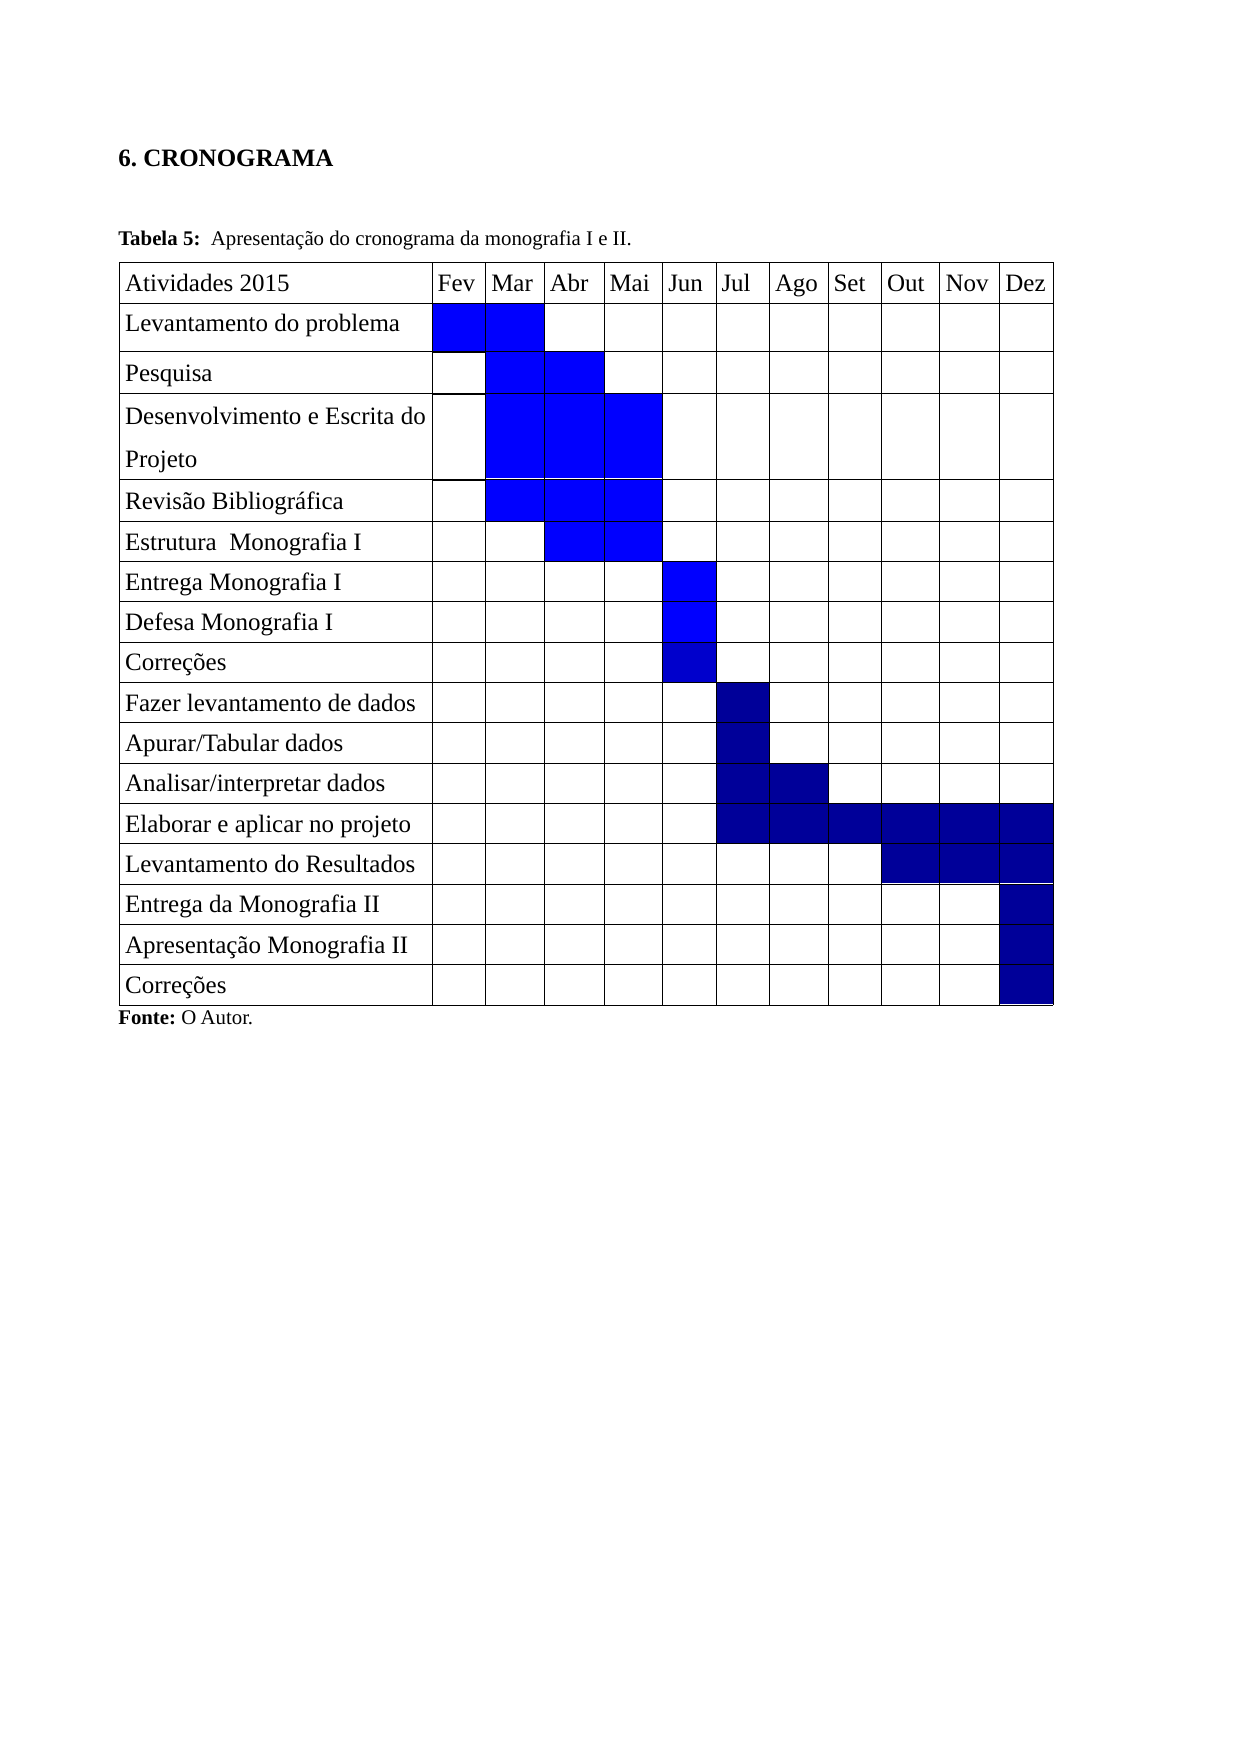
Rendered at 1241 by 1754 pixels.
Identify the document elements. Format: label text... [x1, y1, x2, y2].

table_cell [829, 764, 881, 803]
table_header Mar [486, 263, 544, 302]
table_cell Entrega da Monografia II [120, 885, 432, 924]
table_cell [717, 304, 769, 351]
table_cell [882, 304, 939, 351]
table_cell [486, 804, 544, 843]
table_cell [882, 925, 939, 964]
table_cell [433, 723, 485, 763]
table_cell [940, 764, 999, 803]
table_cell [545, 480, 604, 521]
table_cell [663, 602, 716, 642]
table_cell [663, 522, 716, 561]
table_cell [1000, 643, 1053, 682]
table_cell [770, 804, 828, 843]
table_cell [663, 804, 716, 843]
table_cell [486, 602, 544, 642]
table_cell [433, 764, 485, 803]
table_cell [605, 352, 662, 393]
table_cell Correções [120, 643, 432, 682]
table_cell [717, 480, 769, 521]
table_header Jun [663, 263, 716, 302]
table_cell [717, 965, 769, 1004]
table_cell Estrutura Monografia I [120, 522, 432, 561]
table_header Jul [717, 263, 769, 302]
table_cell Defesa Monografia I [120, 602, 432, 642]
table_cell [545, 602, 604, 642]
table_cell [486, 522, 544, 561]
table_cell Revisão Bibliográfica [120, 480, 432, 521]
table_cell [605, 764, 662, 803]
table_cell [882, 562, 939, 601]
table_cell [1000, 844, 1053, 883]
table_cell [882, 602, 939, 642]
table_cell [770, 480, 828, 521]
table_cell [605, 480, 662, 521]
table_cell [940, 804, 999, 843]
table_cell [605, 804, 662, 843]
table_cell [545, 844, 604, 883]
table_cell [433, 353, 485, 393]
table_cell [1000, 925, 1053, 964]
table_cell [486, 480, 544, 521]
table_cell [882, 965, 939, 1004]
table_cell [605, 602, 662, 642]
table_cell [433, 844, 485, 883]
table_cell [940, 925, 999, 964]
table_cell [717, 562, 769, 601]
table_cell [829, 394, 881, 478]
table_cell [717, 844, 769, 883]
table_cell [717, 683, 769, 722]
table_cell [545, 885, 604, 924]
table_cell [486, 965, 544, 1004]
table_cell [433, 925, 485, 964]
table_cell [829, 925, 881, 964]
table_cell [663, 844, 716, 883]
table_cell [433, 395, 485, 478]
table_cell [770, 602, 828, 642]
table_cell [882, 352, 939, 393]
table_cell Entrega Monografia I [120, 562, 432, 601]
table_cell [433, 643, 485, 682]
table_cell [940, 562, 999, 601]
table_cell [829, 562, 881, 601]
table_cell [1000, 352, 1053, 393]
table_cell Levantamento do Resultados [120, 844, 432, 883]
table_cell [486, 885, 544, 924]
table_cell [882, 844, 939, 883]
table_cell [663, 764, 716, 803]
table_cell [545, 764, 604, 803]
table_header Fev [433, 263, 485, 302]
table_cell [486, 764, 544, 803]
table_cell [882, 723, 939, 763]
text Tabela 5: Apresentação do cronograma da monografia I e II. [118, 226, 1122, 250]
table_cell [545, 643, 604, 682]
table_cell [663, 965, 716, 1004]
table_cell [486, 844, 544, 883]
table_cell Analisar/interpretar dados [120, 764, 432, 803]
table_cell [605, 394, 662, 478]
table_cell [940, 844, 999, 883]
table_cell [829, 602, 881, 642]
table_cell [829, 304, 881, 351]
table_cell [1000, 764, 1053, 803]
table_cell Apresentação Monografia II [120, 925, 432, 964]
table_cell [1000, 885, 1053, 924]
table_cell [829, 522, 881, 561]
table_cell [1000, 304, 1053, 351]
table_cell [717, 723, 769, 763]
table_cell [545, 304, 604, 351]
table_cell [940, 522, 999, 561]
table_cell [486, 683, 544, 722]
table_cell [770, 844, 828, 883]
table_cell [433, 602, 485, 642]
table_cell [770, 885, 828, 924]
table_cell [940, 602, 999, 642]
table_cell [605, 723, 662, 763]
table_cell [486, 723, 544, 763]
table_cell [1000, 522, 1053, 561]
table_cell [717, 764, 769, 803]
table_cell [433, 885, 485, 924]
table_cell [433, 304, 485, 351]
table_cell [1000, 602, 1053, 642]
table_header Atividades 2015 [120, 263, 432, 302]
table_cell [717, 925, 769, 964]
table_cell Levantamento do problema [120, 304, 432, 351]
table_cell [545, 522, 604, 561]
table_cell Fazer levantamento de dados [120, 683, 432, 722]
table_cell [663, 723, 716, 763]
table_cell [433, 562, 485, 601]
table_cell [882, 885, 939, 924]
table_header Ago [770, 263, 828, 302]
table_cell [1000, 723, 1053, 763]
table_cell [663, 480, 716, 521]
table_cell [717, 522, 769, 561]
table_cell [940, 683, 999, 722]
table_cell [770, 304, 828, 351]
table_cell [940, 643, 999, 682]
table_cell [663, 562, 716, 601]
table_cell [433, 683, 485, 722]
table_header Mai [605, 263, 662, 302]
table_cell [605, 304, 662, 351]
table_header Out [882, 263, 939, 302]
table_cell [545, 562, 604, 601]
table_cell [829, 885, 881, 924]
table_cell [770, 522, 828, 561]
table_cell [1000, 965, 1053, 1004]
table_cell [663, 304, 716, 351]
text Fonte: O Autor. [118, 1004, 1122, 1029]
table_cell [1000, 683, 1053, 722]
table_cell [882, 394, 939, 478]
table_cell [940, 480, 999, 521]
table_cell [770, 683, 828, 722]
table_cell [663, 683, 716, 722]
table_cell [829, 683, 881, 722]
table_cell [882, 522, 939, 561]
table_cell [486, 304, 544, 351]
table_cell [486, 643, 544, 682]
table_cell [829, 965, 881, 1004]
table_cell [717, 804, 769, 843]
table_cell [829, 844, 881, 883]
table_cell [770, 394, 828, 478]
table_cell [486, 352, 544, 393]
table_cell [605, 965, 662, 1004]
table_cell [829, 643, 881, 682]
table_cell [882, 683, 939, 722]
table_cell Desenvolvimento e Escrita do Projeto [120, 394, 432, 478]
table_cell [940, 885, 999, 924]
table_cell [882, 764, 939, 803]
table_cell [663, 352, 716, 393]
table_cell [717, 394, 769, 478]
table_cell [940, 352, 999, 393]
table_cell [882, 804, 939, 843]
table_cell [770, 723, 828, 763]
table_cell [545, 965, 604, 1004]
table_cell [1000, 394, 1053, 478]
table_cell [605, 925, 662, 964]
table_cell [770, 643, 828, 682]
table_cell [545, 352, 604, 393]
table_cell [940, 304, 999, 351]
subtitle 6. CRONOGRAMA [118, 143, 1122, 172]
table_cell [545, 683, 604, 722]
table_cell Apurar/Tabular dados [120, 723, 432, 763]
table_header Set [829, 263, 881, 302]
table_cell Correções [120, 965, 432, 1004]
table_cell [545, 394, 604, 478]
table_cell [717, 885, 769, 924]
table_cell [545, 804, 604, 843]
table_cell [605, 885, 662, 924]
table_cell [605, 844, 662, 883]
table_cell [605, 522, 662, 561]
table_cell [940, 723, 999, 763]
table_cell [770, 562, 828, 601]
table_cell [829, 723, 881, 763]
table_cell [940, 965, 999, 1004]
table_cell [433, 522, 485, 561]
table_cell [1000, 804, 1053, 843]
table_cell [882, 643, 939, 682]
table_cell [433, 965, 485, 1004]
table_cell [770, 965, 828, 1004]
table_cell [433, 804, 485, 843]
table_cell [605, 643, 662, 682]
table_cell [605, 562, 662, 601]
table_cell [829, 352, 881, 393]
table_cell [770, 352, 828, 393]
table_cell [545, 723, 604, 763]
table_cell [545, 925, 604, 964]
table_cell [770, 925, 828, 964]
table_header Abr [545, 263, 604, 302]
table_cell [717, 643, 769, 682]
table_cell [486, 925, 544, 964]
table_header Dez [1000, 263, 1053, 302]
table_header Nov [940, 263, 999, 302]
table_cell [605, 683, 662, 722]
table_cell [663, 885, 716, 924]
table_cell [829, 480, 881, 521]
table_cell [663, 394, 716, 478]
table_cell [433, 481, 485, 521]
table_cell [663, 643, 716, 682]
table_cell [717, 602, 769, 642]
table_cell [882, 480, 939, 521]
table_cell [717, 352, 769, 393]
table_cell [486, 394, 544, 478]
table_cell [940, 394, 999, 478]
table_cell [829, 804, 881, 843]
table_cell [1000, 480, 1053, 521]
table_cell [1000, 562, 1053, 601]
table_cell Pesquisa [120, 352, 432, 393]
table_cell [770, 764, 828, 803]
table_cell Elaborar e aplicar no projeto [120, 804, 432, 843]
table_cell [663, 925, 716, 964]
table_cell [486, 562, 544, 601]
